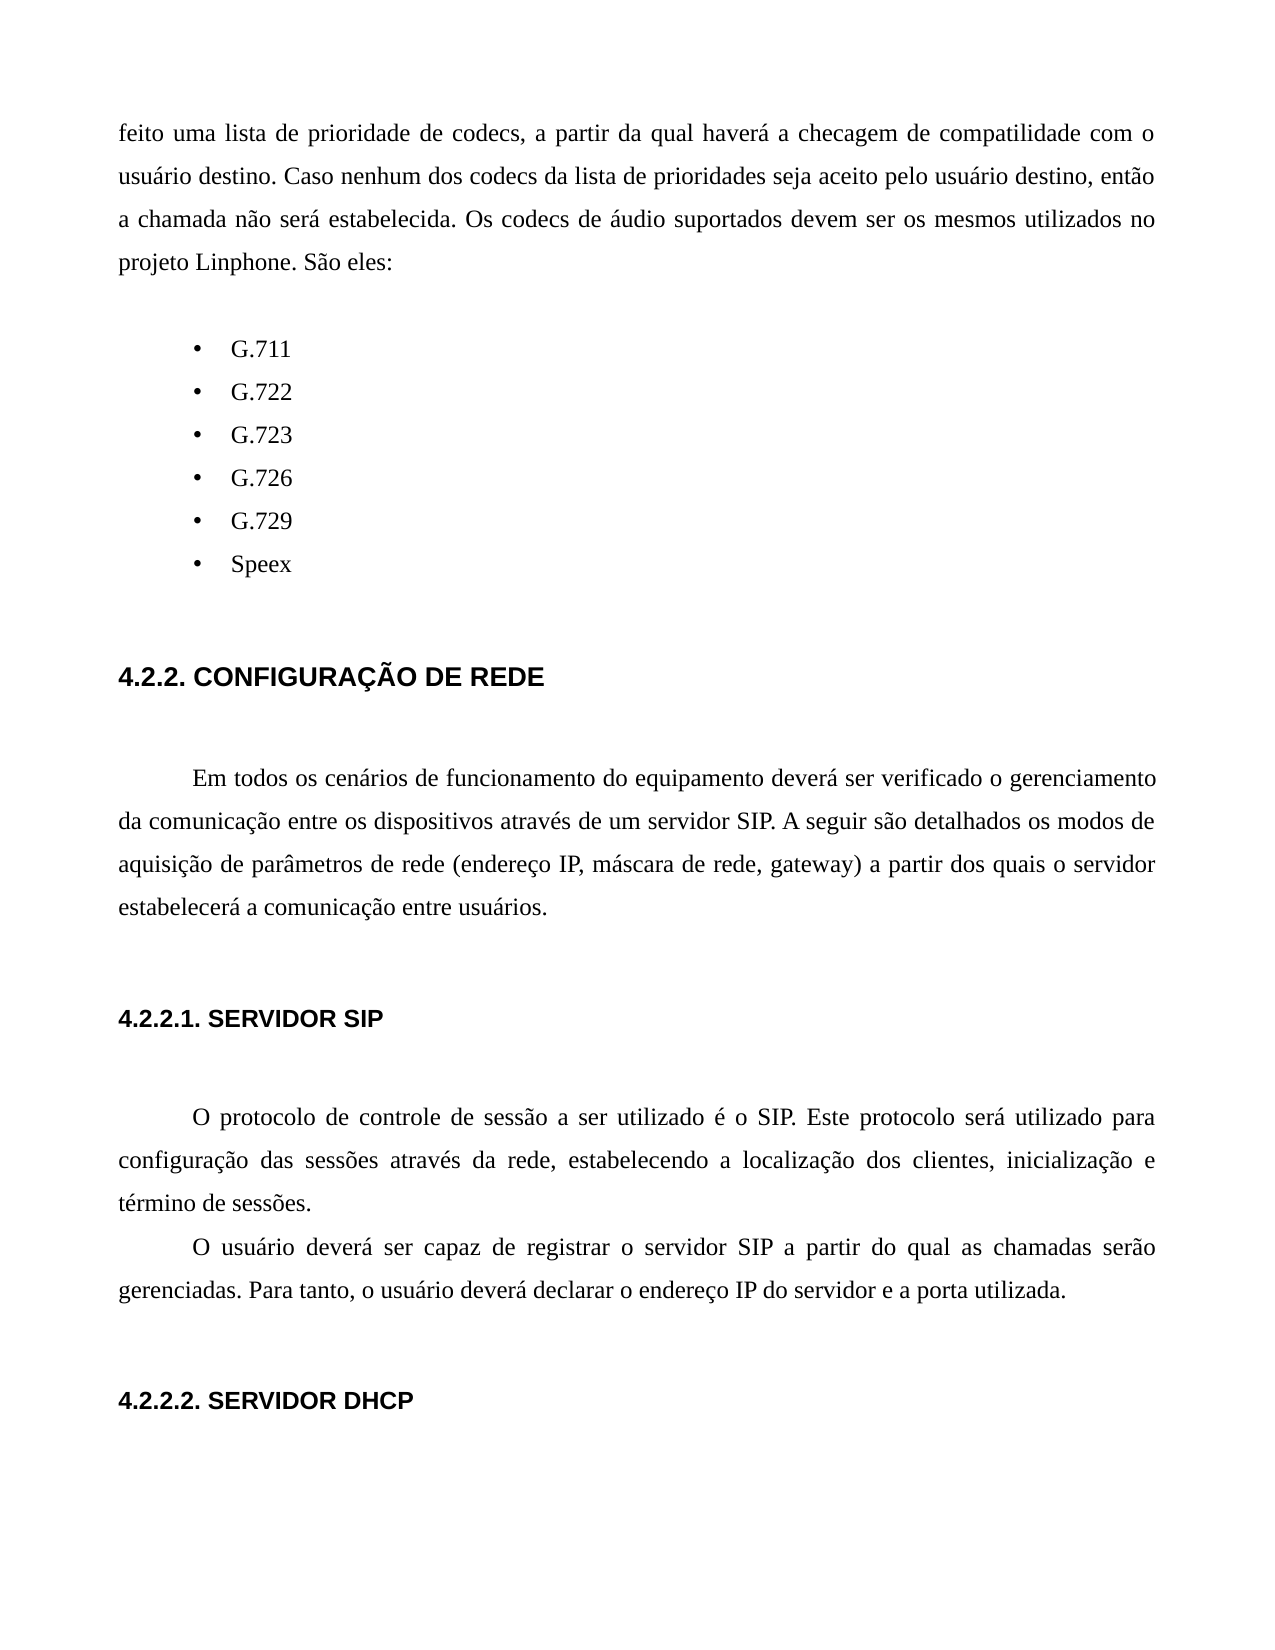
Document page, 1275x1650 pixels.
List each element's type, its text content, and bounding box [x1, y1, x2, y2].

text O protocolo de controle de sessão a ser utilizado é o SIP. Este protocolo será utilizado para configuração das sessões através da rede, estabelecendo a localização dos clientes, inicialização e término de sessões. [118, 1102, 1157, 1217]
list Speex [193, 549, 1157, 578]
text O usuário deverá ser capaz de registrar o servidor SIP a partir do qual as chamadas serão gerenciadas. Para tanto, o usuário deverá declarar o endereço IP do servidor e a porta utilizada. [118, 1232, 1157, 1303]
subtitle CONFIGURAÇÃO DE REDE [118, 661, 1157, 692]
text feito uma lista de prioridade de codecs, a partir da qual haverá a checagem de compatilidade com o usuário destino. Caso nenhum dos codecs da lista de prioridades seja aceito pelo usuário destino, então a chamada não será estabelecida. Os codecs de áudio suportados devem ser os mesmos utilizados no projeto Linphone. São eles: [118, 118, 1157, 276]
text Em todos os cenários de funcionamento do equipamento deverá ser verificado o gerenciamento da comunicação entre os dispositivos através de um servidor SIP. A seguir são detalhados os modos de aquisição de parâmetros de rede (endereço IP, máscara de rede, gateway) a partir dos quais o servidor estabelecerá a comunicação entre usuários. [118, 763, 1157, 921]
subtitle 4.2.2.2. SERVIDOR DHCP [118, 1386, 1157, 1414]
list G.722 [193, 377, 1157, 406]
list G.723 [193, 420, 1157, 449]
list G.729 [193, 506, 1157, 535]
list G.711 [193, 334, 1157, 362]
subtitle 4.2.2.1. SERVIDOR SIP [118, 1004, 1157, 1032]
list G.726 [193, 463, 1157, 492]
